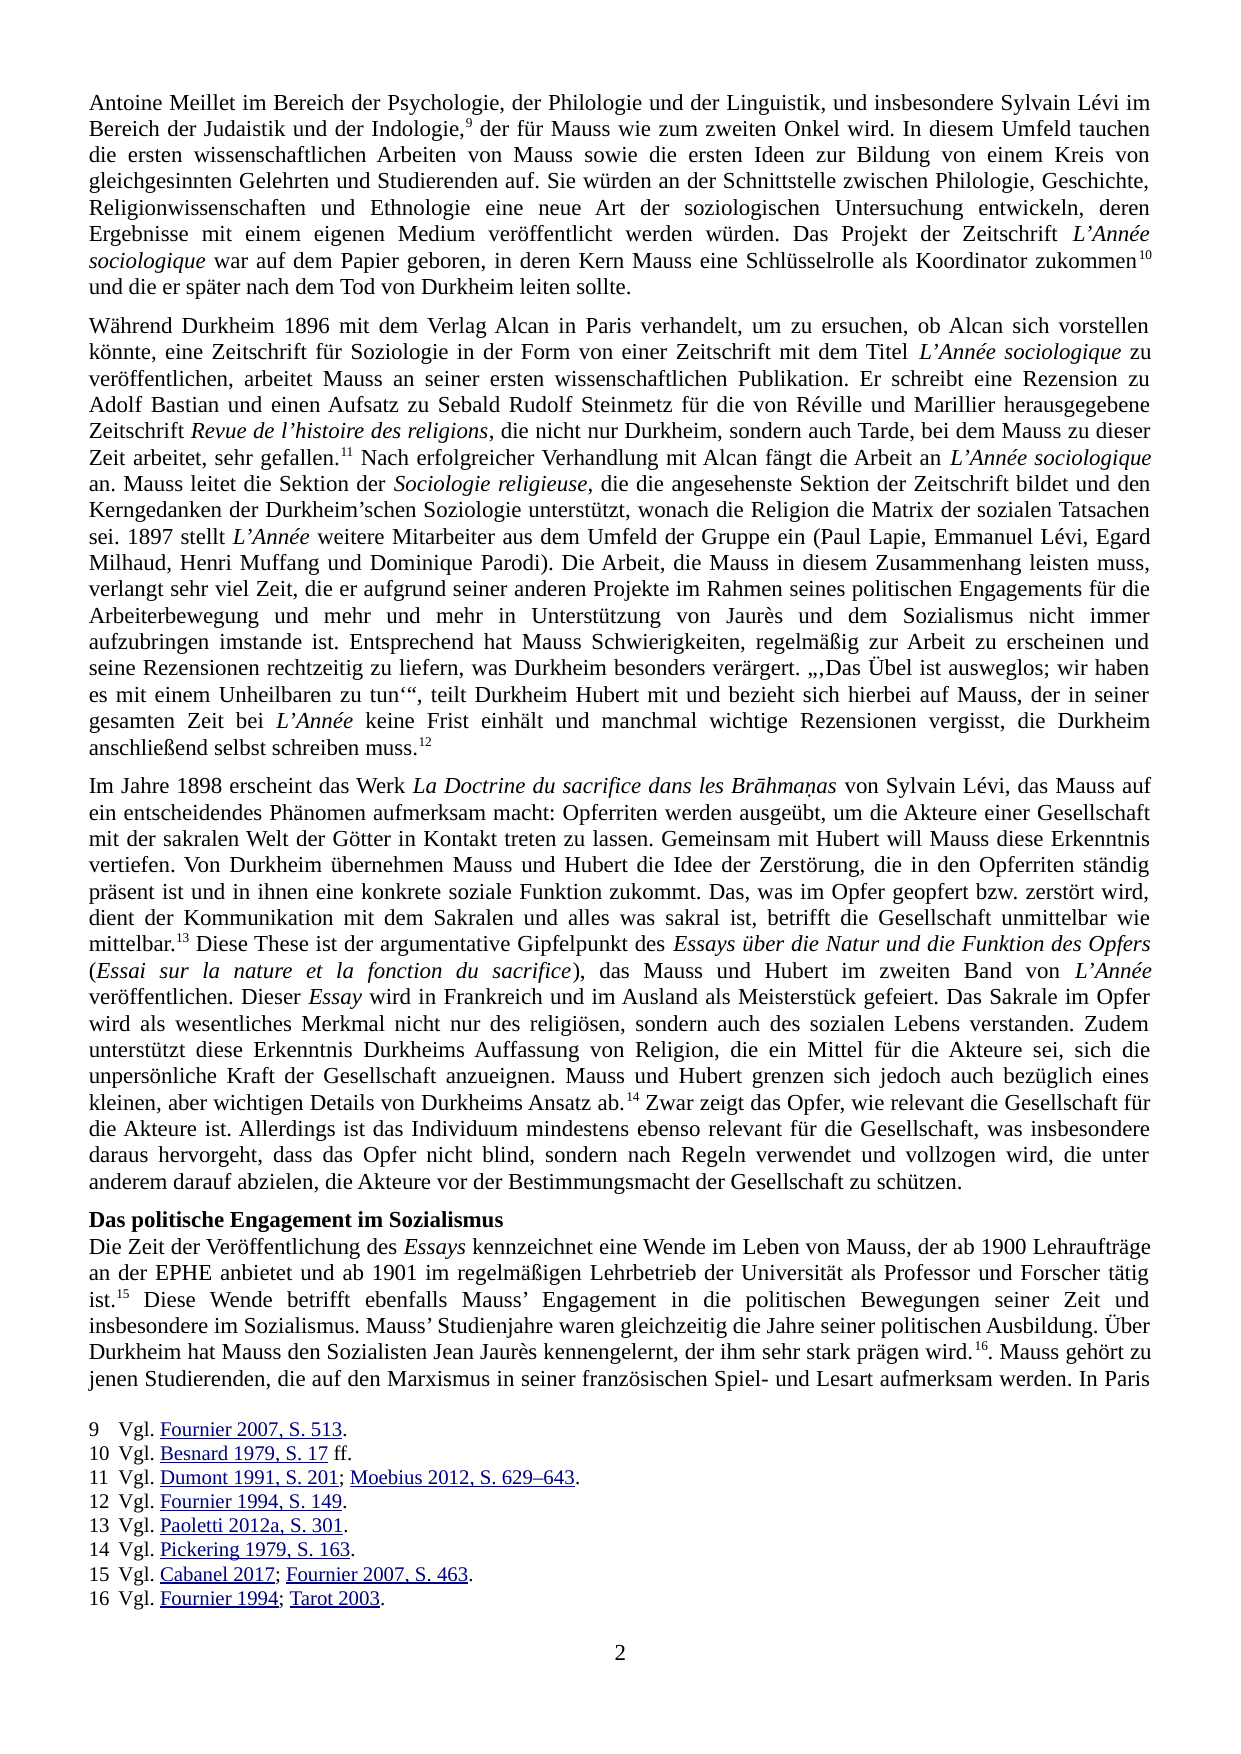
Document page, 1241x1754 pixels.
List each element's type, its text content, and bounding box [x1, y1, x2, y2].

text Vgl. Paoletti 2012a, S. 301. [88, 1513, 1152, 1537]
subtitle Das politische Engagement im Sozialismus [88, 1207, 1152, 1233]
text Die Zeit der Veröffentlichung des Essays kennzeichnet eine Wende im Leben von Mauss, der ab 1900 Lehraufträge an der EPHE anbietet und ab 1901 im regelmäßigen Lehrbetrieb der Universität als Professor und Forscher tätig ist. Diese Wende betrifft ebenfalls Mauss’ Engagement in die politischen Bewegungen seiner Zeit und insbesondere im Sozialismus. Mauss’ Studienjahre waren gleichzeitig die Jahre seiner politischen Ausbildung. Über Durkheim hat Mauss den Sozialisten Jean Jaurès kennengelernt, der ihm sehr stark prägen wird.. Mauss gehört zu jenen Studierenden, die auf den Marxismus in seiner französischen Spiel- und Lesart aufmerksam werden. In Paris [88, 1233, 1152, 1391]
text Vgl. Fournier 1994, S. 149. [88, 1489, 1152, 1513]
text Im Jahre 1898 erscheint das Werk La Doctrine du sacrifice dans les Brāhmaṇas von Sylvain Lévi, das Mauss auf ein entscheidendes Phänomen aufmerksam macht: Opferriten werden ausgeübt, um die Akteure einer Gesellschaft mit der sakralen Welt der Götter in Kontakt treten zu lassen. Gemeinsam mit Hubert will Mauss diese Erkenntnis vertiefen. Von Durkheim übernehmen Mauss und Hubert die Idee der Zerstörung, die in den Opferriten ständig präsent ist und in ihnen eine konkrete soziale Funktion zukommt. Das, was im Opfer geopfert bzw. zerstört wird, dient der Kommunikation mit dem Sakralen und alles was sakral ist, betrifft die Gesellschaft unmittelbar wie mittelbar. Diese These ist der argumentative Gipfelpunkt des Essays über die Natur und die Funktion des Opfers (Essai sur la nature et la fonction du sacrifice), das Mauss und Hubert im zweiten Band von L’Année veröffentlichen. Dieser Essay wird in Frankreich und im Ausland als Meisterstück gefeiert. Das Sakrale im Opfer wird als wesentliches Merkmal nicht nur des religiösen, sondern auch des sozialen Lebens verstanden. Zudem unterstützt diese Erkenntnis Durkheims Auffassung von Religion, die ein Mittel für die Akteure sei, sich die unpersönliche Kraft der Gesellschaft anzueignen. Mauss und Hubert grenzen sich jedoch auch bezüglich eines kleinen, aber wichtigen Details von Durkheims Ansatz ab. Zwar zeigt das Opfer, wie relevant die Gesellschaft für die Akteure ist. Allerdings ist das Individuum mindestens ebenso relevant für die Gesellschaft, was insbesondere daraus hervorgeht, dass das Opfer nicht blind, sondern nach Regeln verwendet und vollzogen wird, die unter anderem darauf abzielen, die Akteure vor der Bestimmungsmacht der Gesellschaft zu schützen. [88, 772, 1152, 1194]
text Vgl. Besnard 1979, S. 17 ff. [88, 1441, 1152, 1465]
text Vgl. Dumont 1991, S. 201; Moebius 2012, S. 629–643. [88, 1465, 1152, 1489]
text Während Durkheim 1896 mit dem Verlag Alcan in Paris verhandelt, um zu ersuchen, ob Alcan sich vorstellen könnte, eine Zeitschrift für Soziologie in der Form von einer Zeitschrift mit dem Titel L’Année sociologique zu veröffentlichen, arbeitet Mauss an seiner ersten wissenschaftlichen Publikation. Er schreibt eine Rezension zu Adolf Bastian und einen Aufsatz zu Sebald Rudolf Steinmetz für die von Réville und Marillier herausgegebene Zeitschrift Revue de l’histoire des religions, die nicht nur Durkheim, sondern auch Tarde, bei dem Mauss zu dieser Zeit arbeitet, sehr gefallen. Nach erfolgreicher Verhandlung mit Alcan fängt die Arbeit an L’Année sociologique an. Mauss leitet die Sektion der Sociologie religieuse, die die angesehenste Sektion der Zeitschrift bildet und den Kerngedanken der Durkheim’schen Soziologie unterstützt, wonach die Religion die Matrix der sozialen Tatsachen sei. 1897 stellt L’Année weitere Mitarbeiter aus dem Umfeld der Gruppe ein (Paul Lapie, Emmanuel Lévi, Egard Milhaud, Henri Muffang und Dominique Parodi). Die Arbeit, die Mauss in diesem Zusammenhang leisten muss, verlangt sehr viel Zeit, die er aufgrund seiner anderen Projekte im Rahmen seines politischen Engagements für die Arbeiterbewegung und mehr und mehr in Unterstützung von Jaurès und dem Sozialismus nicht immer aufzubringen imstande ist. Entsprechend hat Mauss Schwierigkeiten, regelmäßig zur Arbeit zu erscheinen und seine Rezensionen rechtzeitig zu liefern, was Durkheim besonders verärgert. „‚Das Übel ist ausweglos; wir haben es mit einem Unheilbaren zu tun‘“, teilt Durkheim Hubert mit und bezieht sich hierbei auf Mauss, der in seiner gesamten Zeit bei L’Année keine Frist einhält und manchmal wichtige Rezensionen vergisst, die Durkheim anschließend selbst schreiben muss. [88, 312, 1152, 760]
text Vgl. Fournier 1994; Tarot 2003. [88, 1586, 1152, 1609]
text Vgl. Pickering 1979, S. 163. [88, 1537, 1152, 1561]
text Vgl. Fournier 2007, S. 513. [88, 1417, 1152, 1441]
text Antoine Meillet im Bereich der Psychologie, der Philologie und der Linguistik, und insbesondere Sylvain Lévi im Bereich der Judaistik und der Indologie, der für Mauss wie zum zweiten Onkel wird. In diesem Umfeld tauchen die ersten wissenschaftlichen Arbeiten von Mauss sowie die ersten Ideen zur Bildung von einem Kreis von gleichgesinnten Gelehrten und Studierenden auf. Sie würden an der Schnittstelle zwischen Philologie, Geschichte, Religionwissenschaften und Ethnologie eine neue Art der soziologischen Untersuchung entwickeln, deren Ergebnisse mit einem eigenen Medium veröffentlicht werden würden. Das Projekt der Zeitschrift L’Année sociologique war auf dem Papier geboren, in deren Kern Mauss eine Schlüsselrolle als Koordinator zukommen und die er später nach dem Tod von Durkheim leiten sollte. [88, 88, 1152, 299]
text Vgl. Cabanel 2017; Fournier 2007, S. 463. [88, 1561, 1152, 1586]
